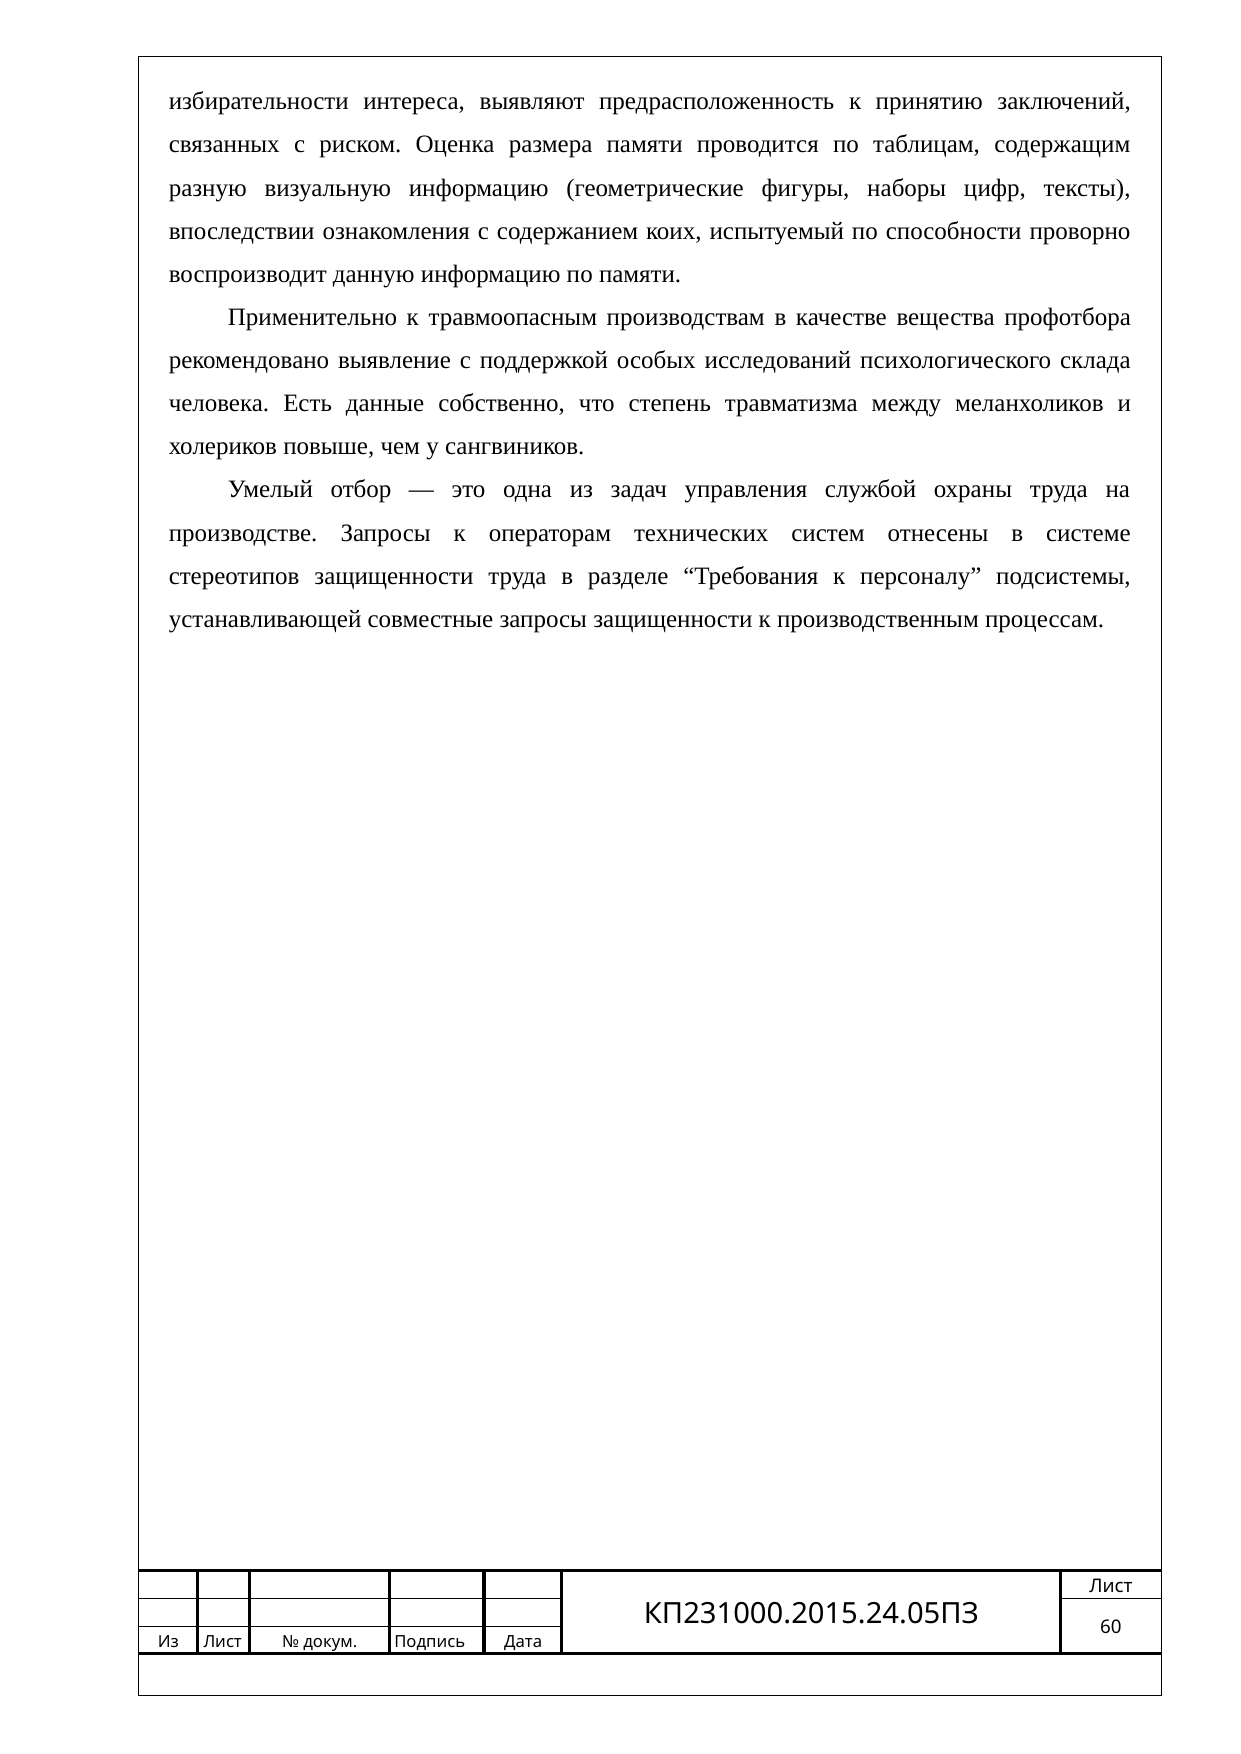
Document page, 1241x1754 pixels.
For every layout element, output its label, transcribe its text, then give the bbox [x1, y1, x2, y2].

text Применительно к травмоопасным производствам в качестве вещества профотбора рекомендовано выявление с поддержкой особых исследований психологического склада человека. Есть данные собственно, что степень травматизма между меланхоликов и холериков повыше, чем у сангвиников. [168, 302, 1132, 460]
text Умелый отбор — это одна из задач управления службой охраны труда на производстве. Запросы к операторам технических систем отнесены в системе стереотипов защищенности труда в разделе “Требования к персоналу” подсистемы, устанавливающей совместные запросы защищенности к производственным процессам. [168, 474, 1132, 633]
text избирательности интереса, выявляют предрасположенность к принятию заключений, связанных с риском. Оценка размера памяти проводится по таблицам, содержащим разную визуальную информацию (геометрические фигуры, наборы цифр, тексты), впоследствии ознакомления с содержанием коих, испытуемый по способности проворно воспроизводит данную информацию по памяти. [168, 86, 1132, 288]
